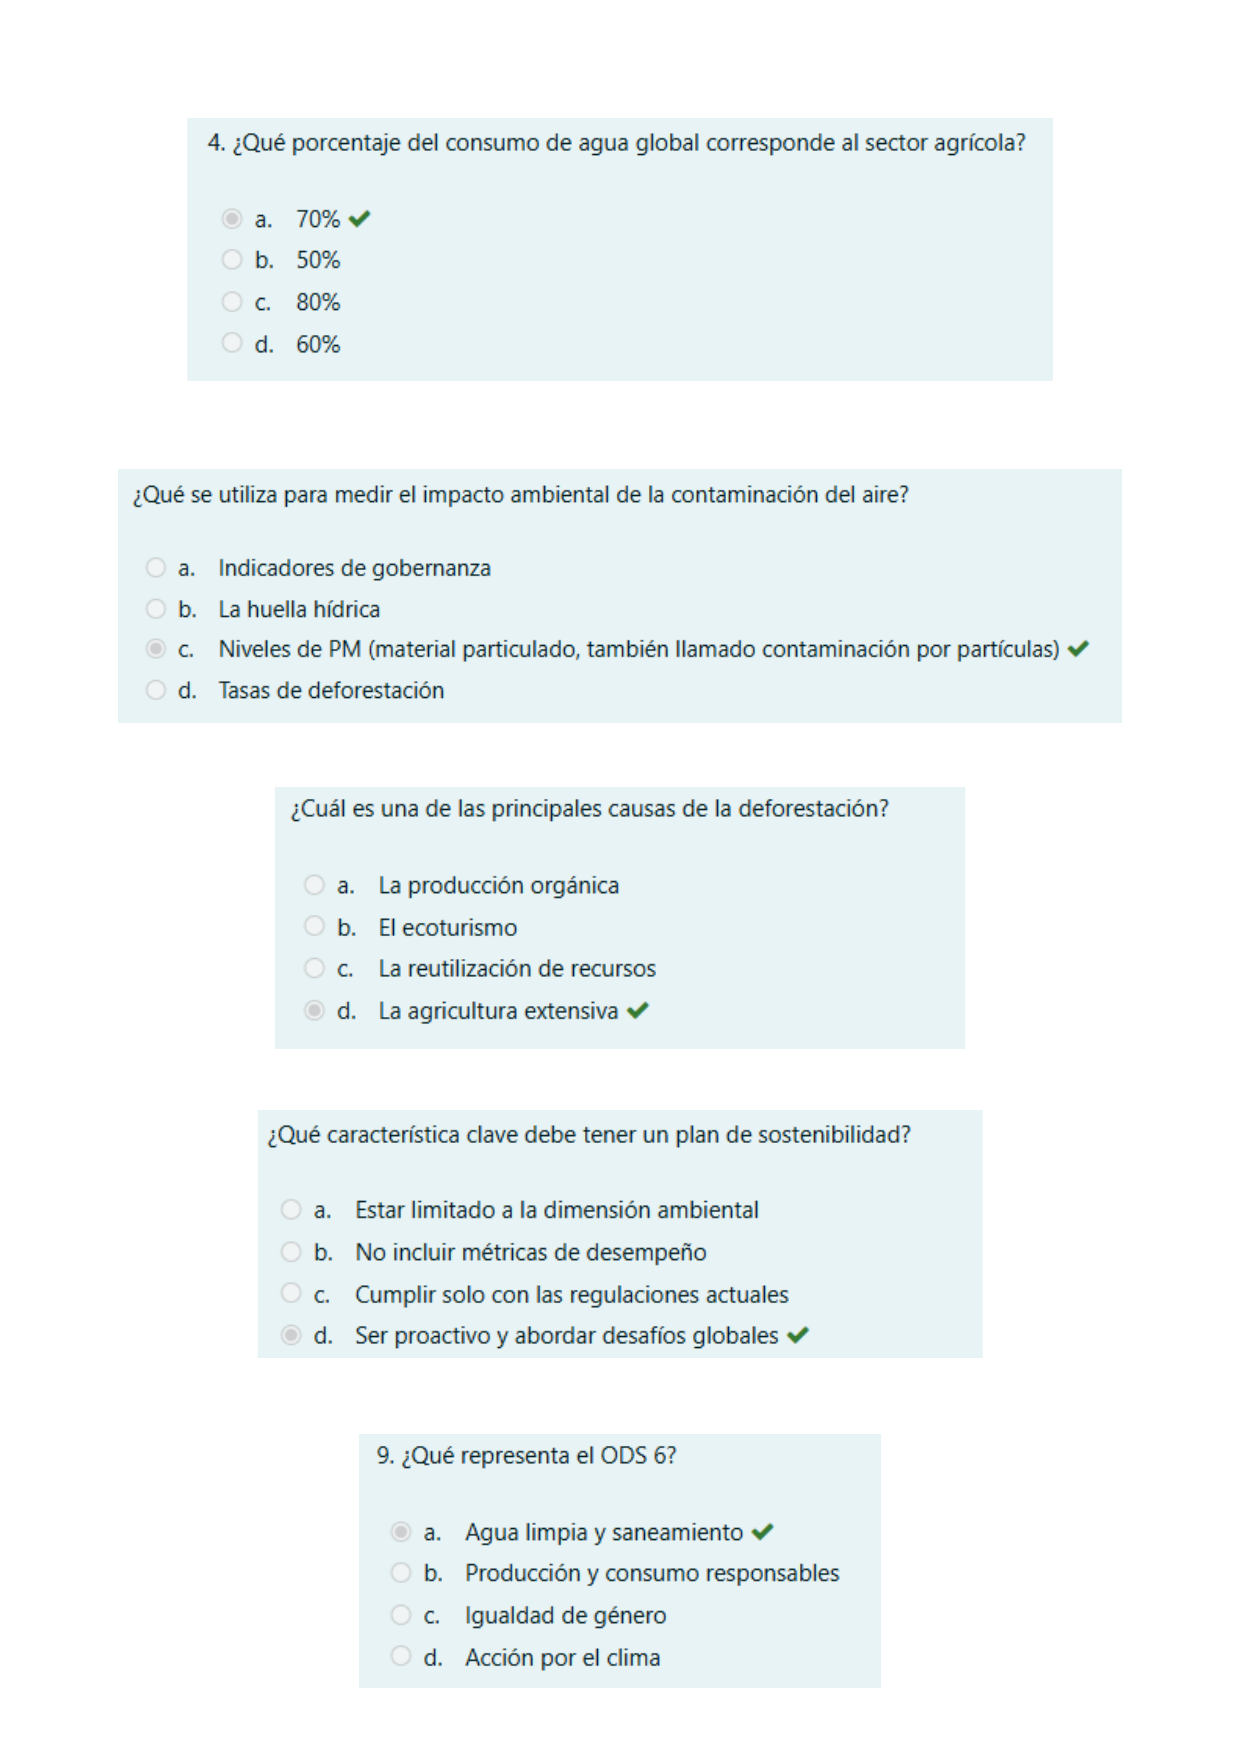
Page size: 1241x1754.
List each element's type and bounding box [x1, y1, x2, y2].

picture [274, 787, 966, 1049]
picture [118, 469, 1123, 723]
picture [257, 1110, 983, 1358]
picture [359, 1434, 882, 1688]
picture [187, 118, 1053, 381]
